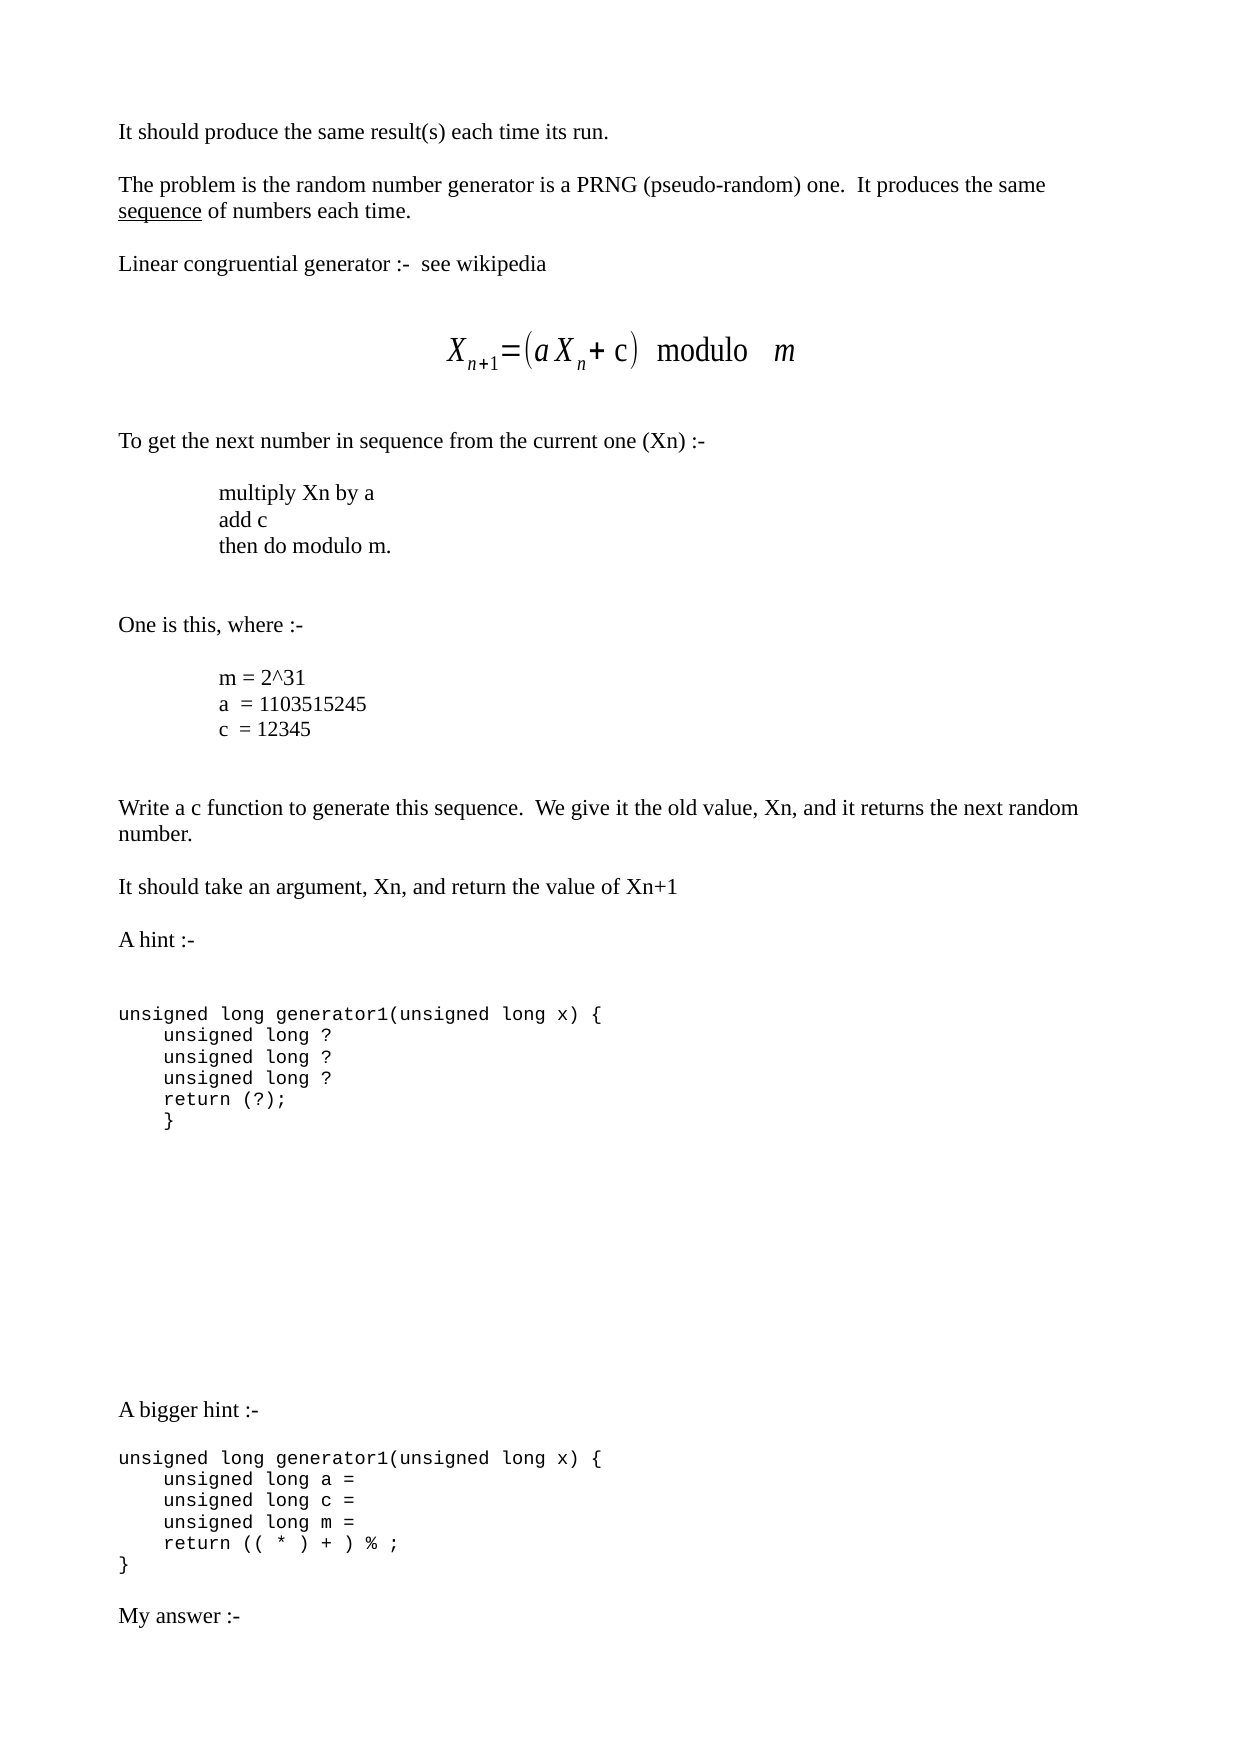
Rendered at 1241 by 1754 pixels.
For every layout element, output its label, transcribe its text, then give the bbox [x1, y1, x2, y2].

text c = 12345 [218, 717, 1122, 741]
text My answer :- [118, 1603, 1122, 1629]
text unsigned long c = [118, 1491, 1122, 1512]
text unsigned long m = [118, 1512, 1122, 1534]
text unsigned long ? [118, 1026, 1122, 1047]
text return (?); [118, 1090, 1122, 1111]
text unsigned long a = [118, 1470, 1122, 1491]
text A hint :- [118, 926, 1122, 952]
text A bigger hint :- [118, 1396, 1122, 1422]
text } [118, 1555, 1122, 1576]
text then do modulo m. [218, 532, 1122, 558]
text unsigned long ? [118, 1069, 1122, 1090]
text The problem is the random number generator is a PRNG (pseudo-random) one. It produces the same sequence of numbers each time. [118, 171, 1122, 223]
text } [118, 1111, 1122, 1132]
text unsigned long generator1(unsigned long x) { [118, 1005, 1122, 1026]
text multiply Xn by a [218, 479, 1122, 506]
text It should take an argument, Xn, and return the value of Xn+1 [118, 873, 1122, 899]
text Linear congruential generator :- see wikipedia [118, 250, 1122, 276]
text One is this, where :- [118, 611, 1122, 637]
text Write a c function to generate this sequence. We give it the old value, Xn, and it returns the next random number. [118, 794, 1122, 847]
text It should produce the same result(s) each time its run. [118, 118, 1122, 144]
text unsigned long generator1(unsigned long x) { [118, 1449, 1122, 1470]
text To get the next number in sequence from the current one (Xn) :- [118, 427, 1122, 453]
text return (( * ) + ) % ; [118, 1534, 1122, 1555]
text m = 2^31 [218, 664, 1122, 690]
text a = 1103515245 [218, 690, 1122, 717]
text unsigned long ? [118, 1047, 1122, 1069]
text add c [218, 506, 1122, 532]
